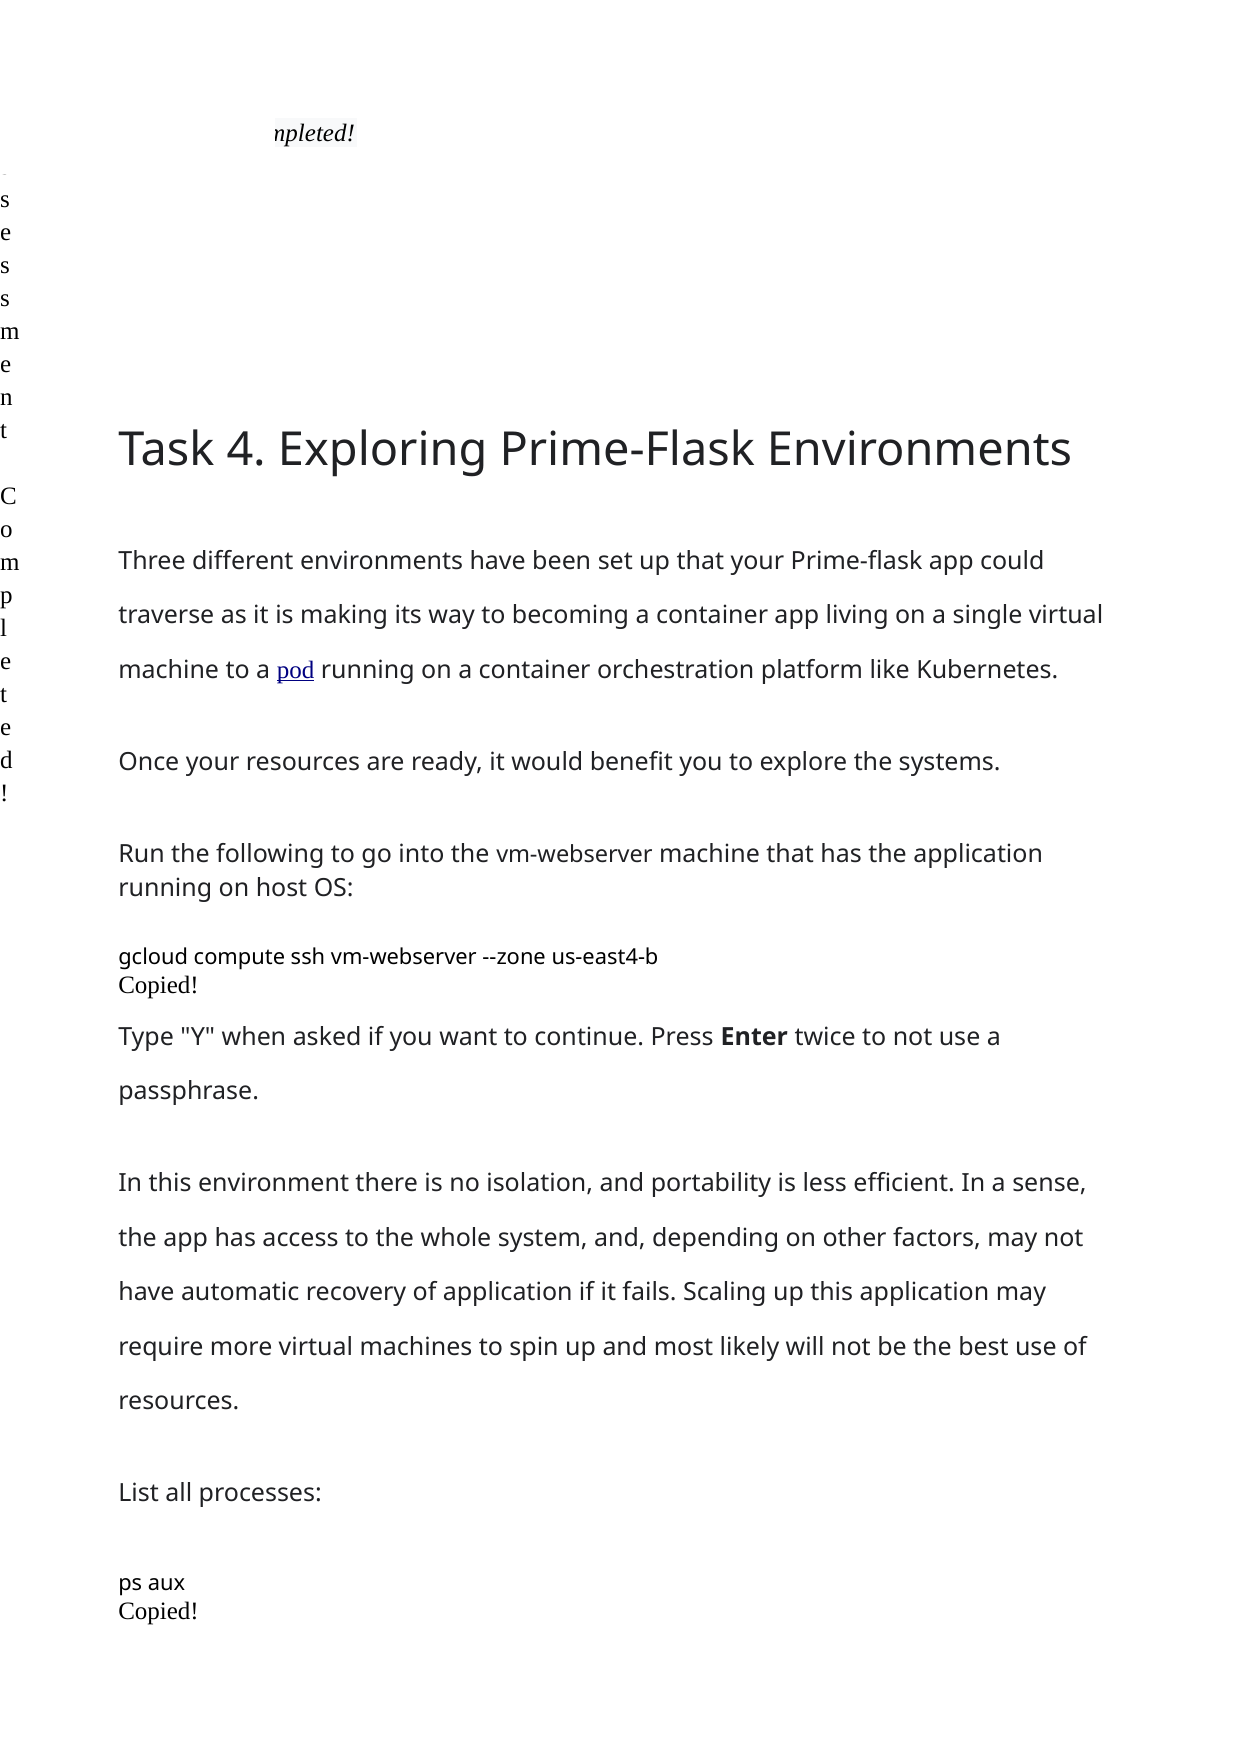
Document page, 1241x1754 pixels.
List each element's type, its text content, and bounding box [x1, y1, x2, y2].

text Copied! [118, 971, 1109, 999]
text List all processes: [118, 1474, 1122, 1509]
text Copied! [118, 1596, 1109, 1625]
subtitle Task 4. Exploring Prime-Flask Environments [118, 416, 1122, 479]
text In this environment there is no isolation, and portability is less efficient. In a sense, the app has access to the whole system, and, depending on other factors, may not have automatic recovery of application if it fails. Scaling up this application may require more virtual machines to spin up and most likely will not be the best use of resources. [118, 1165, 1122, 1417]
text ps aux [118, 1567, 1122, 1596]
text gcloud compute ssh vm-webserver --zone us-east4-b [118, 941, 1122, 971]
text Once your resources are ready, it would benefit you to explore the systems. [118, 743, 1122, 777]
text Three different environments have been set up that your Prime-flask app could traverse as it is making its way to becoming a container app living on a single virtual machine to a pod running on a container orchestration platform like Kubernetes. [118, 542, 1122, 685]
text Run the following to go into the vm-webserver machine that has the application running on host OS: [118, 835, 1122, 903]
text Assessment Completed! [0, 118, 1122, 174]
text Type "Y" when asked if you want to continue. Press Enter twice to not use a passphrase. [118, 1018, 1122, 1107]
